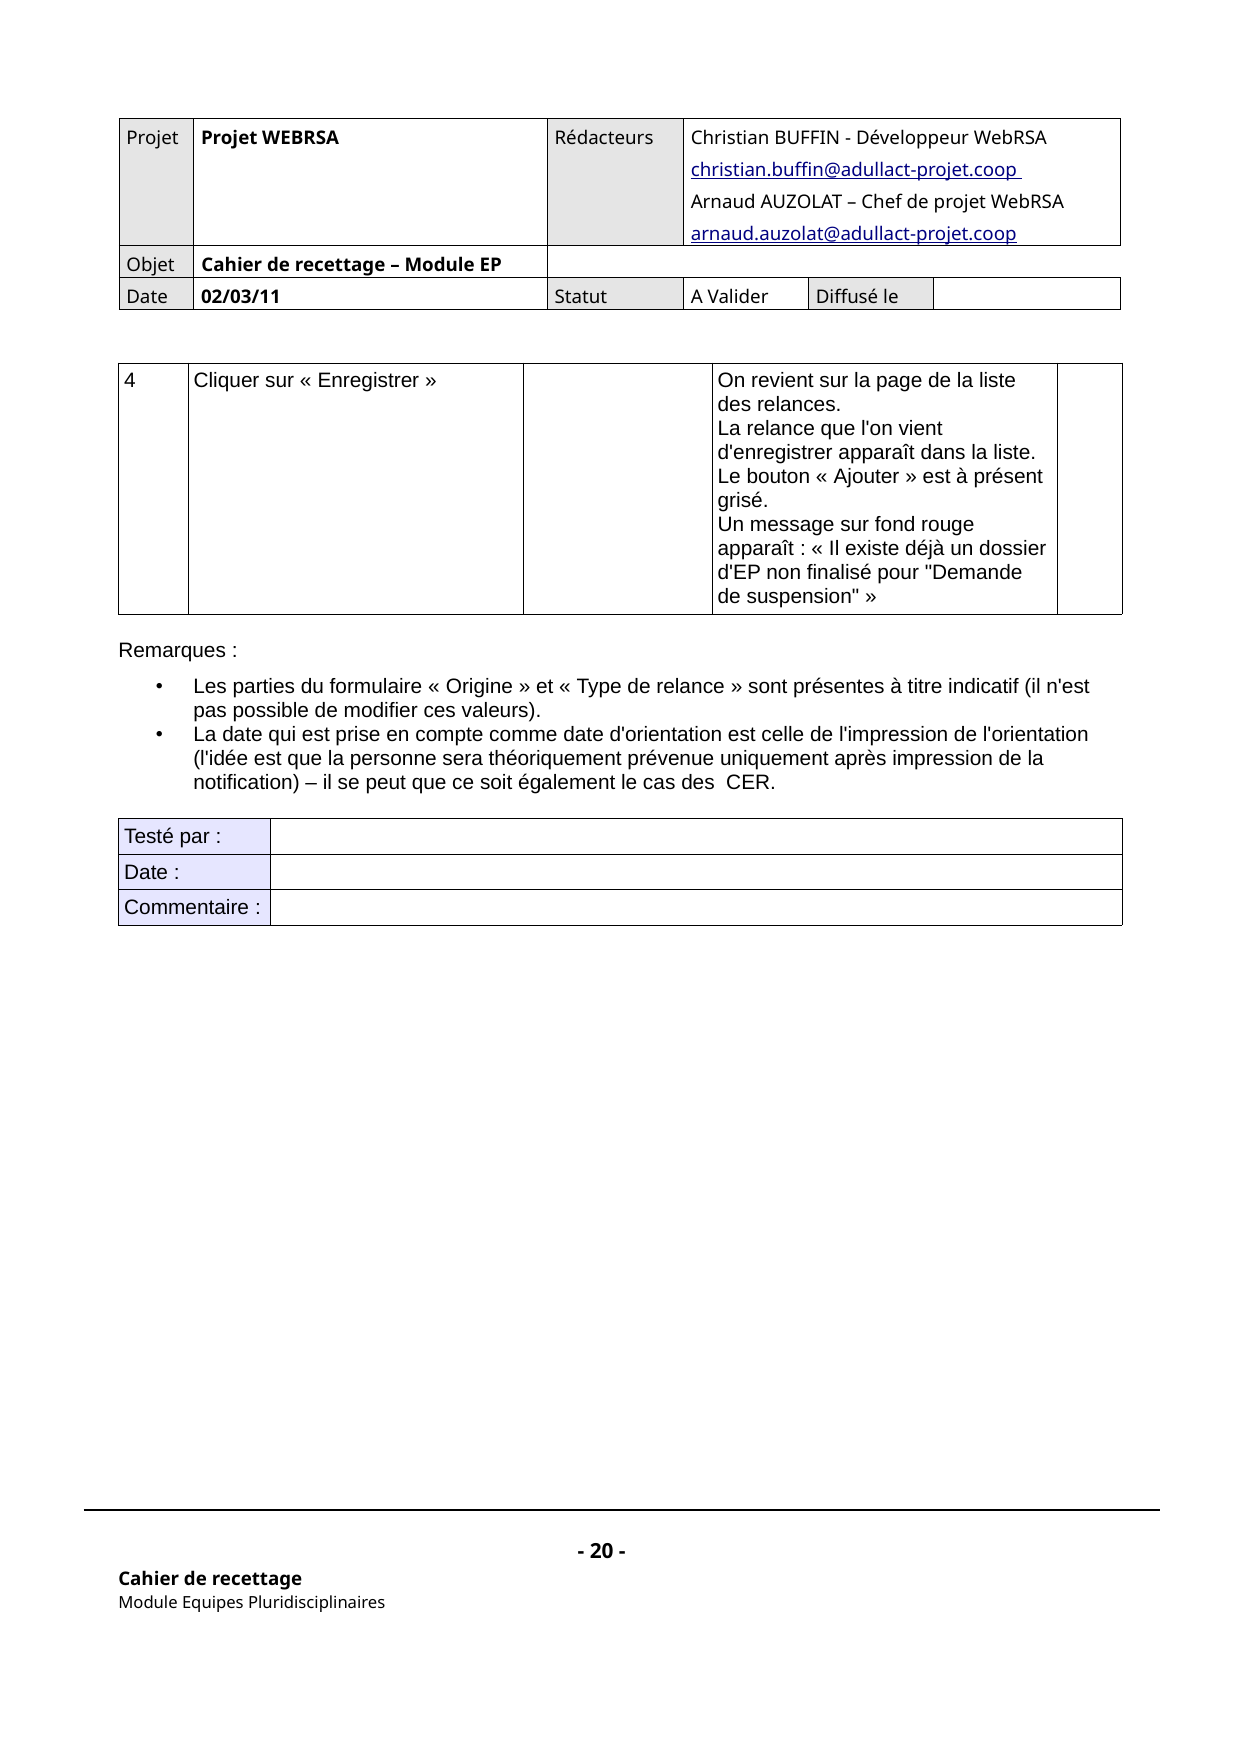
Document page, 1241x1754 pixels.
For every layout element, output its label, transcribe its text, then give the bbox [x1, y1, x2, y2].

table_cell On revient sur la page de la liste des relances. La relance que l'on vient d'enregistrer apparaît dans la liste. Le bouton « Ajouter » est à présent grisé. Un message sur fond rouge apparaît : « Il existe déjà un dossier d'EP non finalisé pour "Demande de suspension" » [713, 364, 1057, 614]
text Remarques : [118, 638, 1122, 662]
table_cell 4 [119, 364, 188, 614]
table_cell [271, 855, 1122, 889]
table_header Testé par : [119, 819, 270, 854]
table_cell Date : [119, 855, 270, 889]
table_cell Commentaire : [119, 890, 270, 925]
table_cell [524, 364, 712, 614]
list Les parties du formulaire « Origine » et « Type de relance » sont présentes à titre indicatif (il n'est pas possible de modifier ces valeurs). [156, 674, 1122, 722]
list La date qui est prise en compte comme date d'orientation est celle de l'impression de l'orientation (l'idée est que la personne sera théoriquement prévenue uniquement après impression de la notification) – il se peut que ce soit également le cas des CER. [156, 722, 1122, 794]
table_cell Cliquer sur « Enregistrer » [189, 364, 523, 614]
table_cell [271, 890, 1122, 925]
table_header [271, 819, 1122, 854]
table_cell [1058, 364, 1122, 614]
